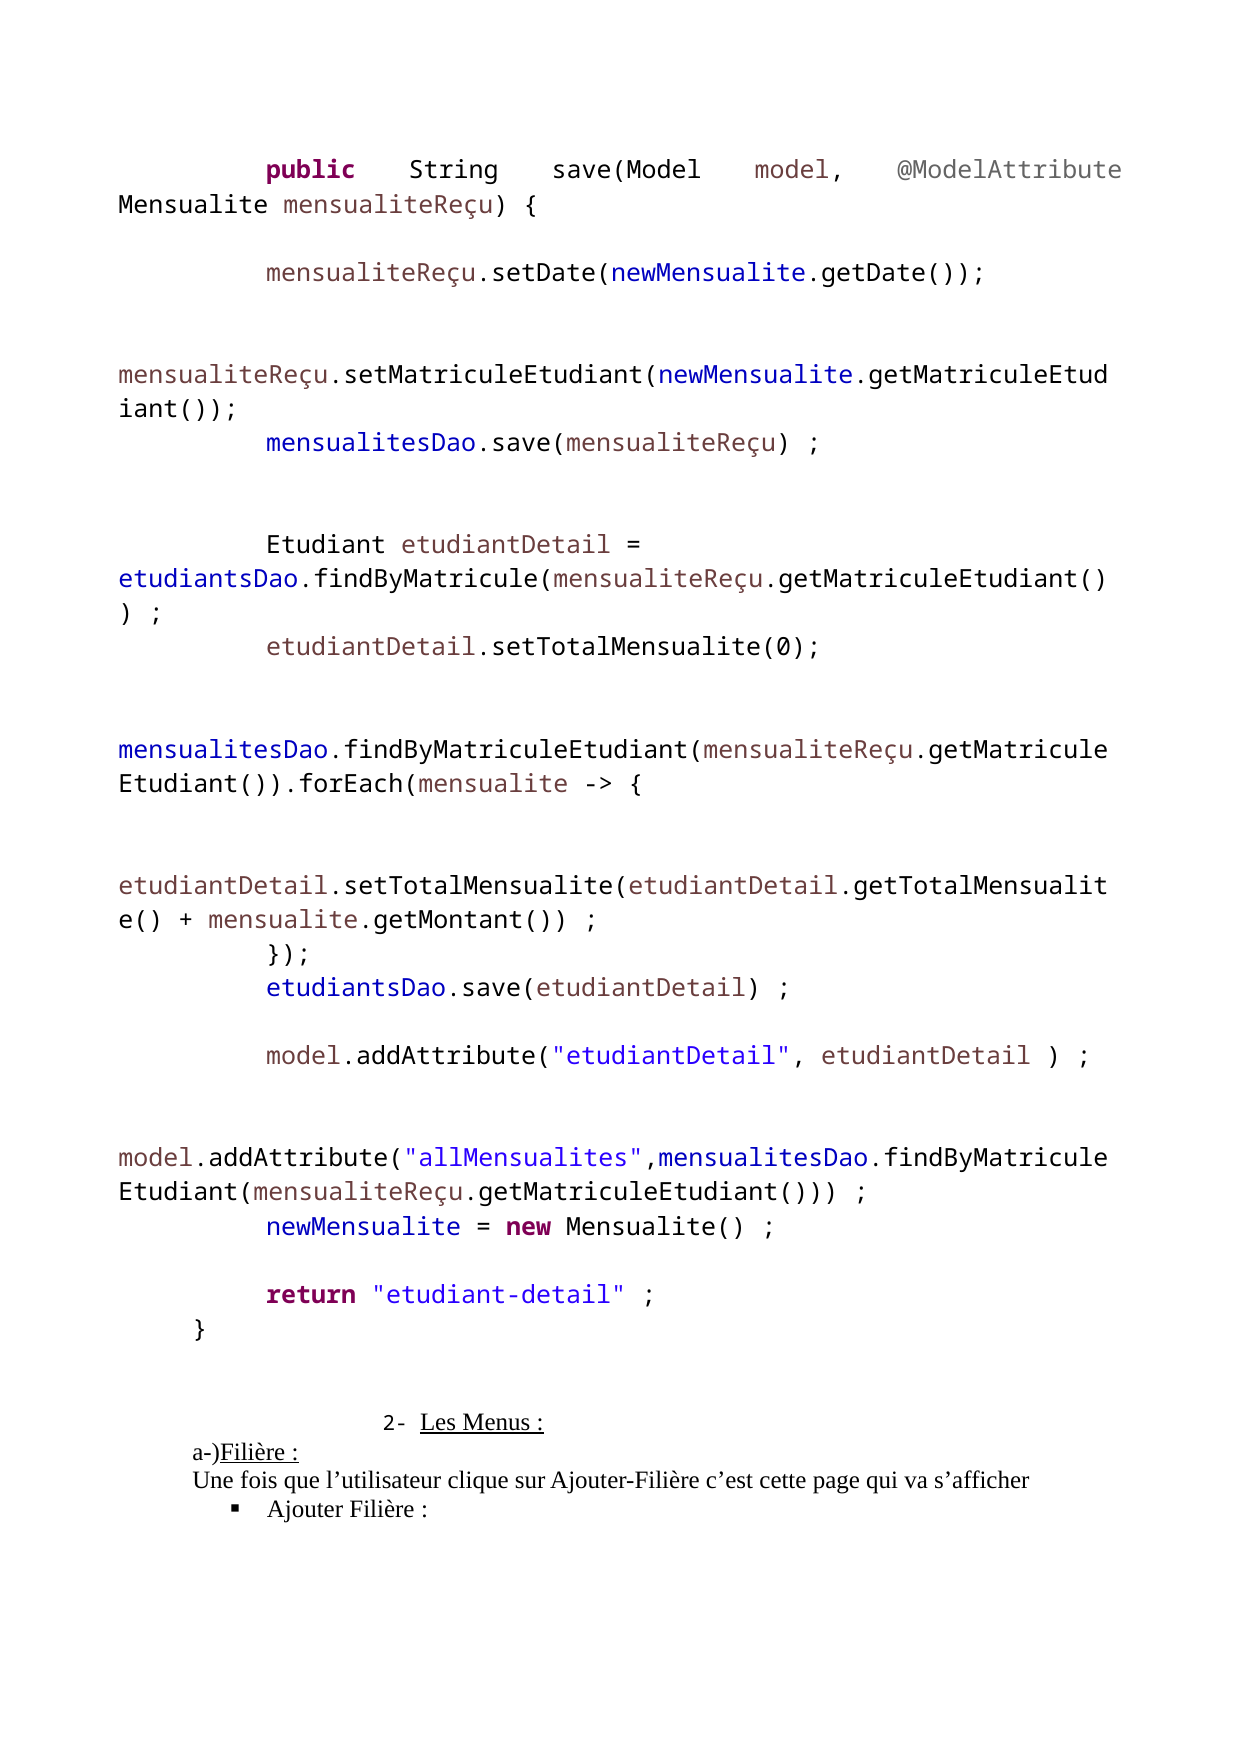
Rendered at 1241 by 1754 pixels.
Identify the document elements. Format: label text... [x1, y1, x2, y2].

list Ajouter Filière : [229, 1494, 1122, 1523]
text etudiantDetail.setTotalMensualite(etudiantDetail.getTotalMensualite() + mensualite.getMontant()) ; [118, 799, 1122, 936]
text mensualiteReçu.setMatriculeEtudiant(newMensualite.getMatriculeEtudiant()); [118, 288, 1122, 425]
text newMensualite = new Mensualite() ; [118, 1208, 1122, 1242]
text etudiantsDao.save(etudiantDetail) ; [118, 970, 1122, 1004]
text model.addAttribute("etudiantDetail", etudiantDetail ) ; [118, 1038, 1122, 1072]
text etudiantDetail.setTotalMensualite(0); [118, 629, 1122, 663]
text public String save(Model model, @ModelAttribute Mensualite mensualiteReçu) { [118, 118, 1122, 220]
list Les Menus : [382, 1407, 1122, 1437]
text mensualitesDao.findByMatriculeEtudiant(mensualiteReçu.getMatriculeEtudiant()).forEach(mensualite -> { [118, 663, 1122, 799]
text } [118, 1310, 1122, 1344]
text return "etudiant-detail" ; [118, 1276, 1122, 1310]
text Une fois que l’utilisateur clique sur Ajouter-Filière c’est cette page qui va s’afficher [118, 1465, 1122, 1494]
text mensualiteReçu.setDate(newMensualite.getDate()); [118, 254, 1122, 288]
text }); [118, 936, 1122, 970]
text mensualitesDao.save(mensualiteReçu) ; [118, 425, 1122, 459]
text a-)Filière : [118, 1437, 1122, 1465]
text model.addAttribute("allMensualites",mensualitesDao.findByMatriculeEtudiant(mensualiteReçu.getMatriculeEtudiant())) ; [118, 1072, 1122, 1208]
text Etudiant etudiantDetail = etudiantsDao.findByMatricule(mensualiteReçu.getMatriculeEtudiant()) ; [118, 527, 1122, 629]
